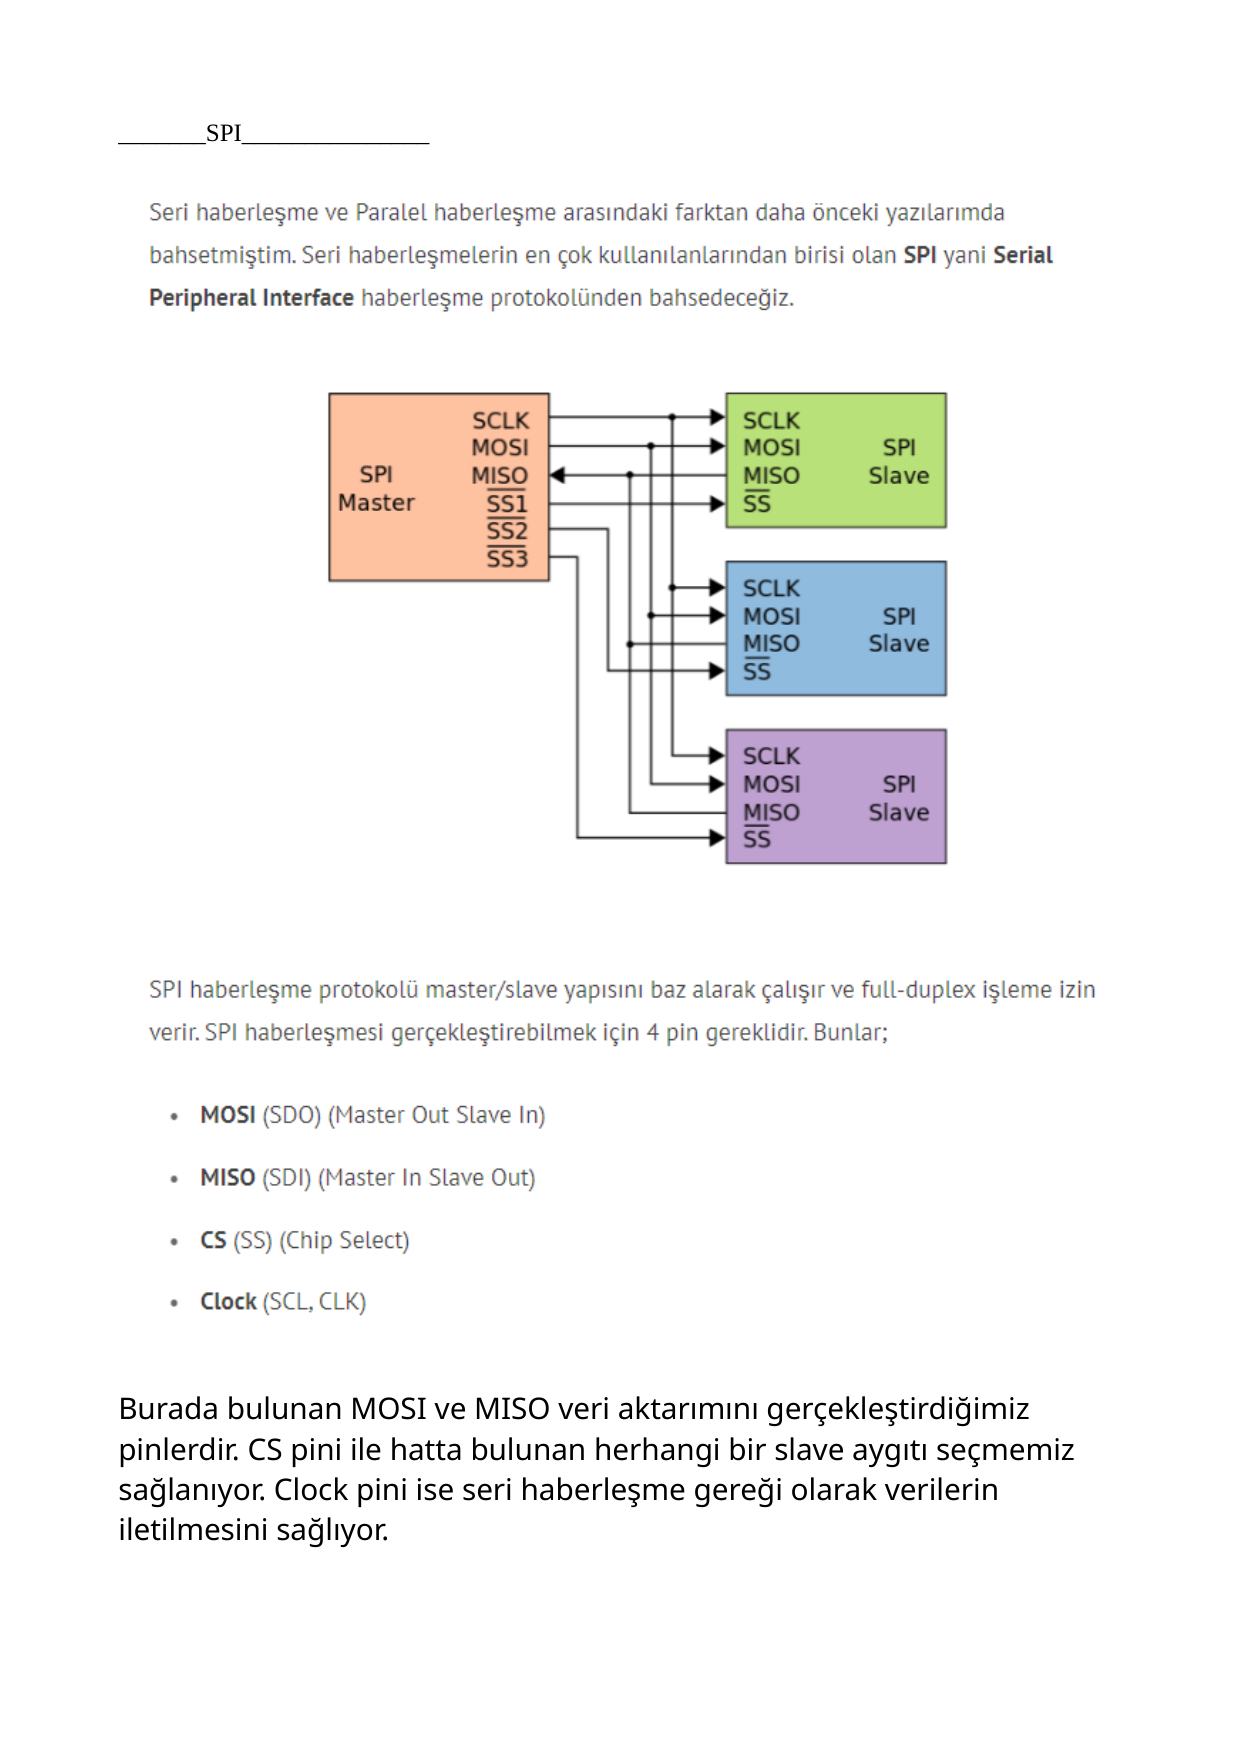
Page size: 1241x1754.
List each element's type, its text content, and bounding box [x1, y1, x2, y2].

text _______SPI_______________ [118, 118, 1122, 147]
text Burada bulunan MOSI ve MISO veri aktarımını gerçekleştirdiğimiz pinlerdir. CS pini ile hatta bulunan herhangi bir slave aygıtı seçmemiz sağlanıyor. Clock pini ise seri haberleşme gereği olarak verilerin iletilmesini sağlıyor. [118, 1388, 1122, 1549]
picture [118, 175, 1123, 1331]
